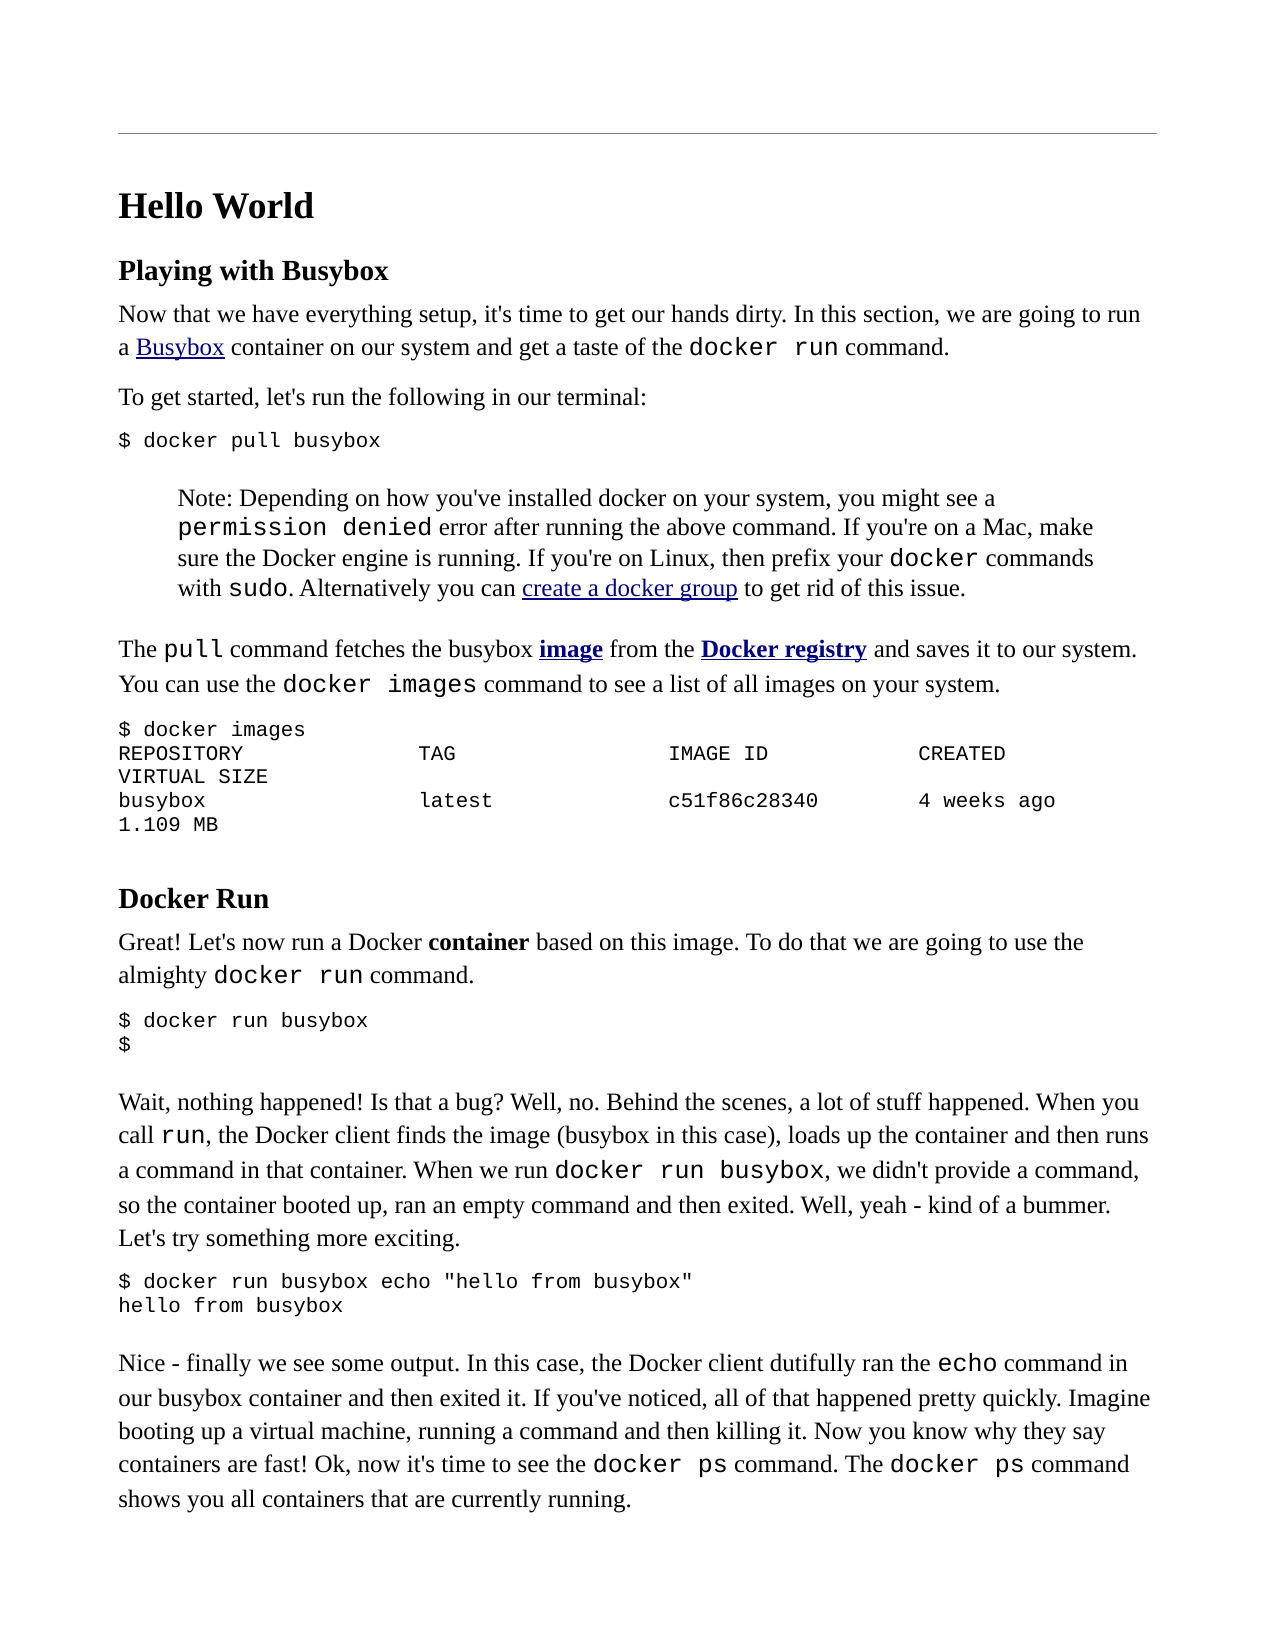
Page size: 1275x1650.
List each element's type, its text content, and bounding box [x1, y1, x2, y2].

text $ docker run busybox [118, 1010, 1157, 1034]
text REPOSITORY TAG IMAGE ID CREATED VIRTUAL SIZE [118, 743, 1157, 790]
text Nice - finally we see some output. In this case, the Docker client dutifully ran the echo command in our busybox container and then exited it. If you've noticed, all of that happened pretty quickly. Imagine booting up a virtual machine, running a command and then killing it. Now you know why they say containers are fast! Ok, now it's time to see the docker ps command. The docker ps command shows you all containers that are currently running. [118, 1348, 1157, 1513]
text busybox latest c51f86c28340 4 weeks ago 1.109 MB [118, 790, 1157, 837]
text Note: Depending on how you've installed docker on your system, you might see a permission denied error after running the above command. If you're on a Mac, make sure the Docker engine is running. If you're on Linux, then prefix your docker commands with sudo. Alternatively you can create a docker group to get rid of this issue. [177, 483, 1098, 604]
subtitle Hello World [118, 183, 1157, 226]
text $ [118, 1034, 1157, 1058]
text $ docker images [118, 719, 1157, 743]
text The pull command fetches the busybox image from the Docker registry and saves it to our system. You can use the docker images command to see a list of all images on your system. [118, 634, 1157, 700]
subtitle Docker Run [118, 881, 1157, 915]
text hello from busybox [118, 1294, 1157, 1318]
text $ docker run busybox echo "hello from busybox" [118, 1271, 1157, 1294]
text To get started, let's run the following in our terminal: [118, 382, 1157, 411]
subtitle Playing with Busybox [118, 253, 1157, 287]
text Wait, nothing happened! Is that a bug? Well, no. Behind the scenes, a lot of stuff happened. When you call run, the Docker client finds the image (busybox in this case), loads up the container and then runs a command in that container. When we run docker run busybox, we didn't provide a command, so the container booted up, ran an empty command and then exited. Well, yeah - kind of a bummer. Let's try something more exciting. [118, 1087, 1157, 1252]
text Great! Let's now run a Docker container based on this image. To do that we are going to use the almighty docker run command. [118, 927, 1157, 991]
text $ docker pull busybox [118, 430, 1157, 454]
text Now that we have everything setup, it's time to get our hands dirty. In this section, we are going to run a Busybox container on our system and get a taste of the docker run command. [118, 299, 1157, 363]
